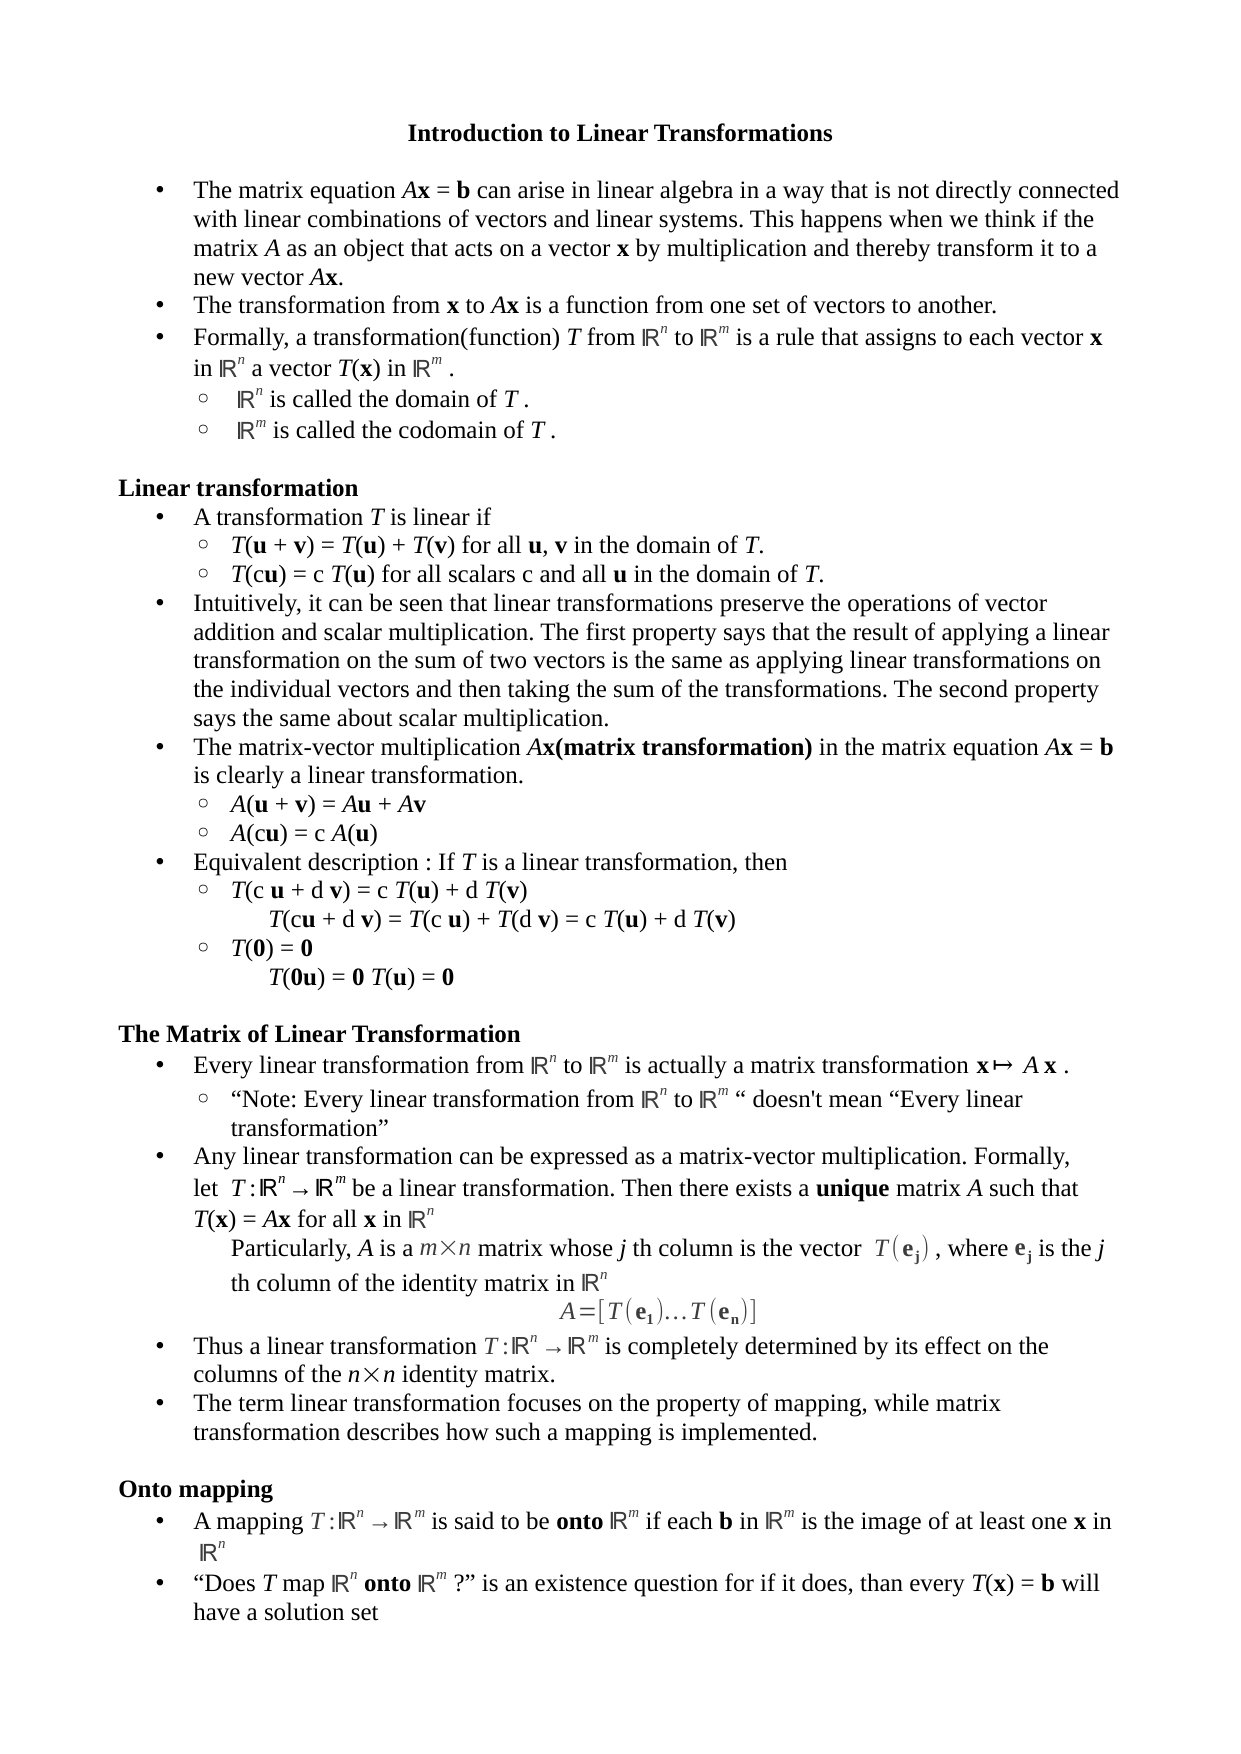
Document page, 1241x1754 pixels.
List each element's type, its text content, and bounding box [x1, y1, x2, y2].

text Onto mapping [118, 1474, 1122, 1503]
list Every linear transformation fromtois actually a matrix transformation. [156, 1048, 1122, 1081]
list T(0) = 0 [193, 933, 1122, 962]
list A(u + v) = Au + Av [193, 789, 1122, 818]
list Equivalent description : If T is a linear transformation, then [156, 847, 1122, 876]
list “Does T maponto?” is an existence question for if it does, than every T(x) = b will have a solution set [156, 1565, 1122, 1625]
list The term linear transformation focuses on the property of mapping, while matrix transformation describes how such a mapping is implemented. [156, 1388, 1122, 1446]
list let be a linear transformation. Then there exists a unique matrix A such that T(x) = Ax for all x in [156, 1170, 1122, 1233]
list A transformation T is linear if [156, 502, 1122, 531]
list T(cu) = c T(u) for all scalars c and all u in the domain of T. [193, 559, 1122, 588]
text Linear transformation [118, 473, 1122, 502]
list T(cu + d v) = T(c u) + T(d v) = c T(u) + d T(v) [231, 904, 1122, 933]
list is called the codomain of T . [193, 413, 1122, 444]
list Particularly, A is amatrix whose j th column is the vector , whereis the j th column of the identity matrix in [193, 1233, 1122, 1296]
list Intuitively, it can be seen that linear transformations preserve the operations of vector addition and scalar multiplication. The first property says that the result of applying a linear transformation on the sum of two vectors is the same as applying linear transformations on the individual vectors and then taking the sum of the transformations. The second property says the same about scalar multiplication. [156, 588, 1122, 732]
list T(u + v) = T(u) + T(v) for all u, v in the domain of T. [193, 531, 1122, 559]
list “Note: Every linear transformation fromto“ doesn't mean “Every linear transformation” [193, 1081, 1122, 1141]
text The Matrix of Linear Transformation [118, 1019, 1122, 1048]
list Any linear transformation can be expressed as a matrix-vector multiplication. Formally, [156, 1141, 1122, 1170]
text Introduction to Linear Transformations [118, 118, 1122, 147]
list T(c u + d v) = c T(u) + d T(v) [193, 876, 1122, 904]
list Formally, a transformation(function) T fromtois a rule that assigns to each vector x ina vector T(x) in. [156, 319, 1122, 382]
list T(0u) = 0 T(u) = 0 [231, 962, 1122, 991]
list The matrix equation Ax = b can arise in linear algebra in a way that is not directly connected with linear combinations of vectors and linear systems. This happens when we think if the matrix A as an object that acts on a vector x by multiplication and thereby transform it to a new vector Ax. [156, 176, 1122, 291]
list The matrix-vector multiplication Ax(matrix transformation) in the matrix equation Ax = b is clearly a linear transformation. [156, 732, 1122, 789]
list is called the domain of T . [193, 382, 1122, 413]
list Thus a linear transformationis completely determined by its effect on the columns of theidentity matrix. [156, 1328, 1122, 1388]
list A(cu) = c A(u) [193, 818, 1122, 847]
list The transformation from x to Ax is a function from one set of vectors to another. [156, 291, 1122, 319]
list A mappingis said to be ontoif each b inis the image of at least one x in [156, 1503, 1122, 1565]
